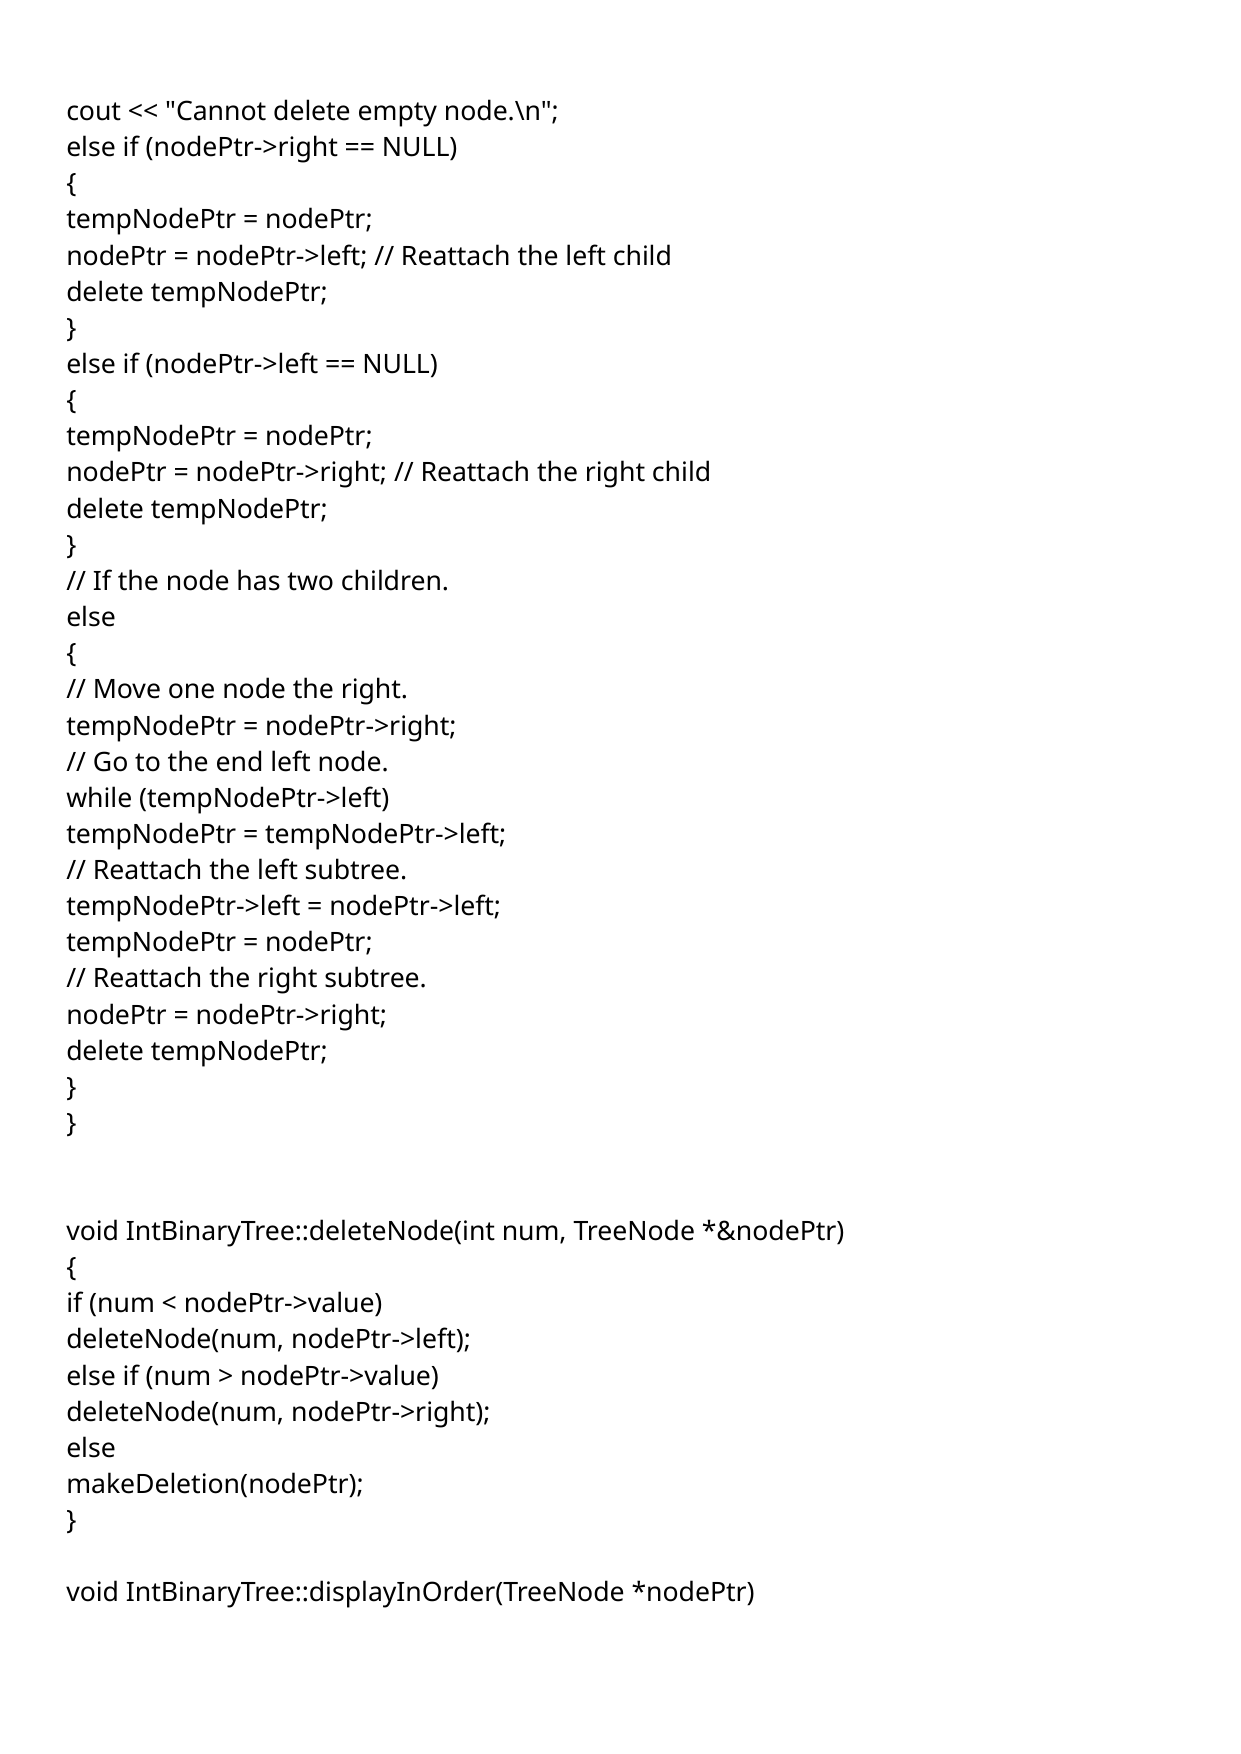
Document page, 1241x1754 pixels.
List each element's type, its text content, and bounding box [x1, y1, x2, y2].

text } [66, 309, 1122, 345]
text // Reattach the right subtree. [66, 959, 1122, 996]
text } [66, 1501, 1122, 1537]
text delete tempNodePtr; [66, 489, 1122, 526]
text tempNodePtr->left = nodePtr->left; [66, 887, 1122, 923]
text void IntBinaryTree::deleteNode(int num, TreeNode *&nodePtr) [66, 1212, 1122, 1248]
text // Go to the end left node. [66, 743, 1122, 779]
text tempNodePtr = tempNodePtr->left; [66, 815, 1122, 851]
text deleteNode(num, nodePtr->right); [66, 1393, 1122, 1429]
text else if (num > nodePtr->value) [66, 1357, 1122, 1393]
text } [66, 1104, 1122, 1140]
text while (tempNodePtr->left) [66, 779, 1122, 815]
text // If the node has two children. [66, 562, 1122, 598]
text delete tempNodePtr; [66, 1032, 1122, 1068]
text { [66, 164, 1122, 200]
text nodePtr = nodePtr->right; // Reattach the right child [66, 453, 1122, 489]
text else if (nodePtr->left == NULL) [66, 345, 1122, 381]
text void IntBinaryTree::displayInOrder(TreeNode *nodePtr) [66, 1573, 1122, 1609]
text nodePtr = nodePtr->left; // Reattach the left child [66, 237, 1122, 273]
text tempNodePtr = nodePtr; [66, 417, 1122, 453]
text tempNodePtr = nodePtr->right; [66, 706, 1122, 743]
text { [66, 381, 1122, 417]
text } [66, 1068, 1122, 1104]
text else if (nodePtr->right == NULL) [66, 128, 1122, 164]
text tempNodePtr = nodePtr; [66, 923, 1122, 959]
text deleteNode(num, nodePtr->left); [66, 1321, 1122, 1357]
text } [66, 526, 1122, 562]
text { [66, 634, 1122, 670]
text else [66, 1429, 1122, 1465]
text cout << "Cannot delete empty node.\n"; [66, 92, 1122, 128]
text // Move one node the right. [66, 670, 1122, 706]
text tempNodePtr = nodePtr; [66, 200, 1122, 237]
text if (num < nodePtr->value) [66, 1284, 1122, 1321]
text delete tempNodePtr; [66, 273, 1122, 309]
text nodePtr = nodePtr->right; [66, 996, 1122, 1032]
text makeDeletion(nodePtr); [66, 1465, 1122, 1501]
text // Reattach the left subtree. [66, 851, 1122, 887]
text { [66, 1248, 1122, 1284]
text else [66, 598, 1122, 634]
